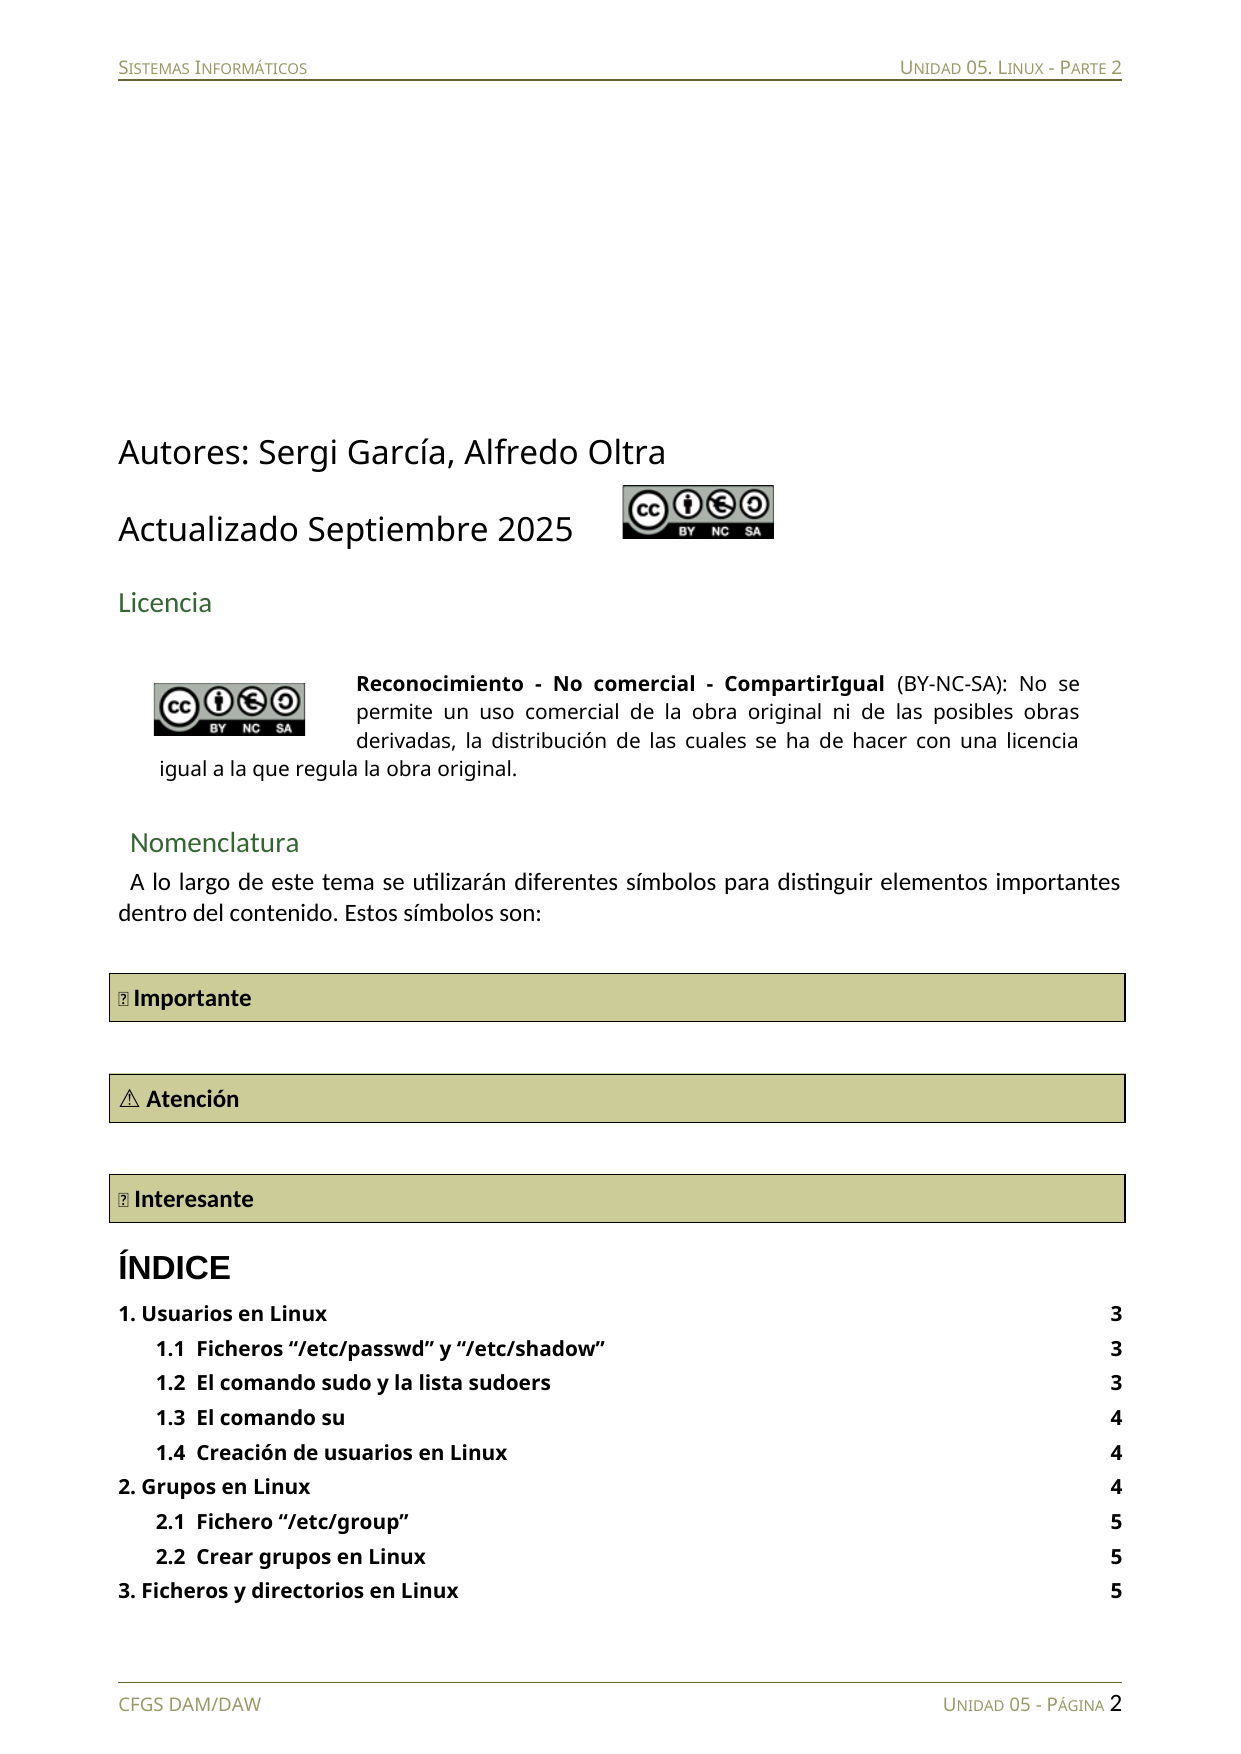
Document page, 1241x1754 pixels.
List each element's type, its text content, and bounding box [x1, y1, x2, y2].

text 💬 Interesante [110, 1175, 1124, 1222]
text 1.3 El comando su 4 [156, 1403, 1122, 1432]
text Licencia [118, 584, 1122, 619]
text Actualizado Septiembre 2025 [118, 506, 1122, 551]
picture [622, 485, 774, 539]
text Autores: Sergi García, Alfredo Oltra [118, 428, 1122, 474]
text Reconocimiento - No comercial - CompartirIgual (BY-NC-SA): No se permite un uso comercial de la obra original ni de las posibles obras derivadas, la distribución de las cuales se ha de hacer con una licencia igual a la que regula la obra original. [159, 669, 1080, 783]
text 2.1 Fichero “/etc/group” 5 [156, 1507, 1122, 1536]
picture [153, 683, 306, 736]
text ÍNDICE [118, 1248, 1122, 1287]
text Nomenclatura [118, 824, 1122, 860]
text 1.1 Ficheros “/etc/passwd” y “/etc/shadow” 3 [156, 1334, 1122, 1362]
text A lo largo de este tema se utilizarán diferentes símbolos para distinguir elementos importantes dentro del contenido. Estos símbolos son: [118, 866, 1122, 927]
text 1.4 Creación de usuarios en Linux 4 [156, 1438, 1122, 1466]
text 3. Ficheros y directorios en Linux 5 [118, 1577, 1122, 1605]
text 2. Grupos en Linux 4 [118, 1472, 1122, 1501]
text ⚠️ Atención [110, 1075, 1124, 1122]
text 2.2 Crear grupos en Linux 5 [156, 1542, 1122, 1570]
text 📖 Importante [110, 974, 1124, 1021]
text 1.2 El comando sudo y la lista sudoers 3 [156, 1368, 1122, 1397]
text 1. Usuarios en Linux 3 [118, 1299, 1122, 1327]
